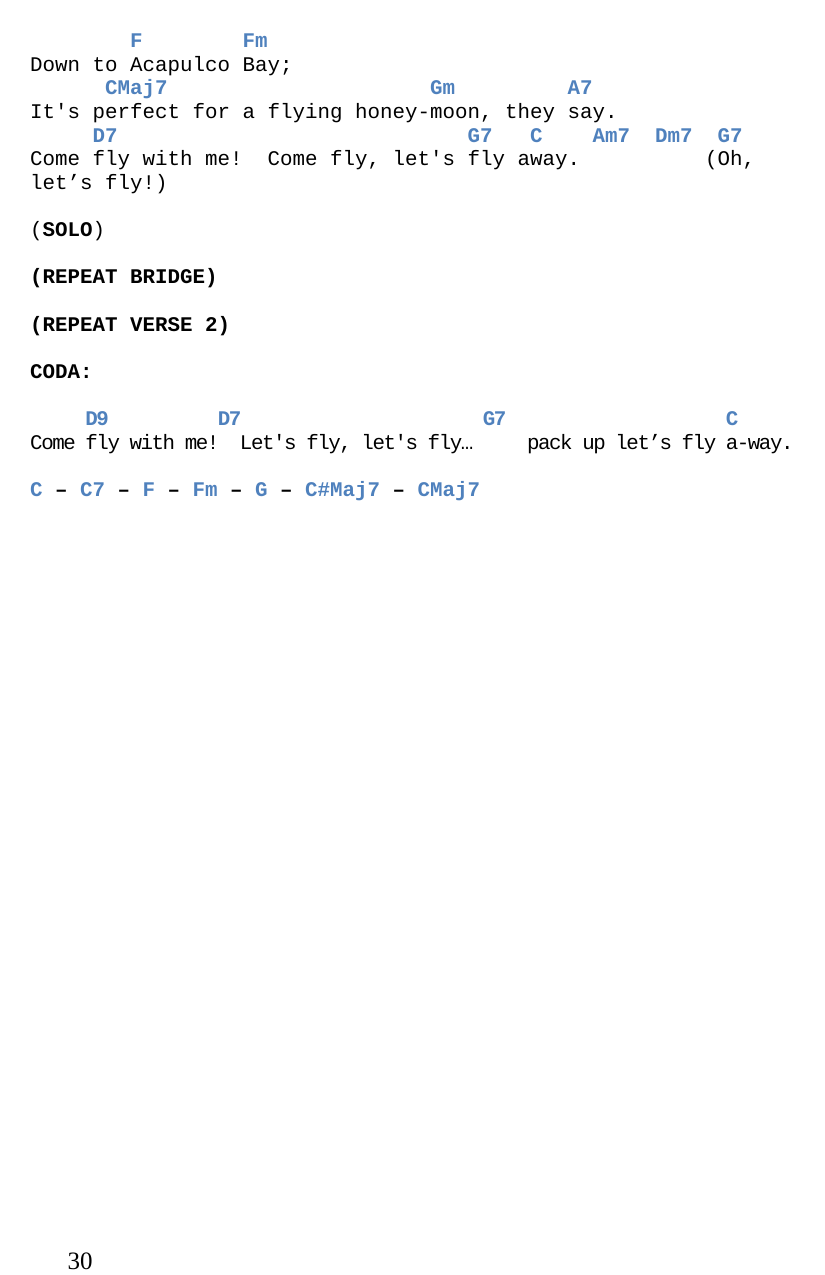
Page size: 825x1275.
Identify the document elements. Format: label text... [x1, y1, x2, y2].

text CMaj7 Gm A7 [30, 77, 806, 101]
text D7 G7 C Am7 Dm7 G7 [30, 124, 806, 148]
text F Fm [30, 30, 806, 54]
text (REPEAT VERSE 2) [30, 314, 806, 337]
text Down to Acapulco Bay; [30, 54, 806, 77]
text (REPEAT BRIDGE) [30, 266, 806, 290]
text C – C7 – F – Fm – G – C#Maj7 – CMaj7 [30, 479, 806, 503]
text CODA: [30, 361, 806, 385]
text Come fly with me! Come fly, let's fly away. (Oh, let’s fly!) [30, 148, 806, 196]
text It's perfect for a flying honey-moon, they say. [30, 101, 806, 124]
text (SOLO) [30, 219, 806, 243]
text Come fly with me! Let's fly, let's fly… pack up let’s fly a-way. [30, 432, 806, 456]
text D9 D7 G7 C [30, 408, 806, 432]
